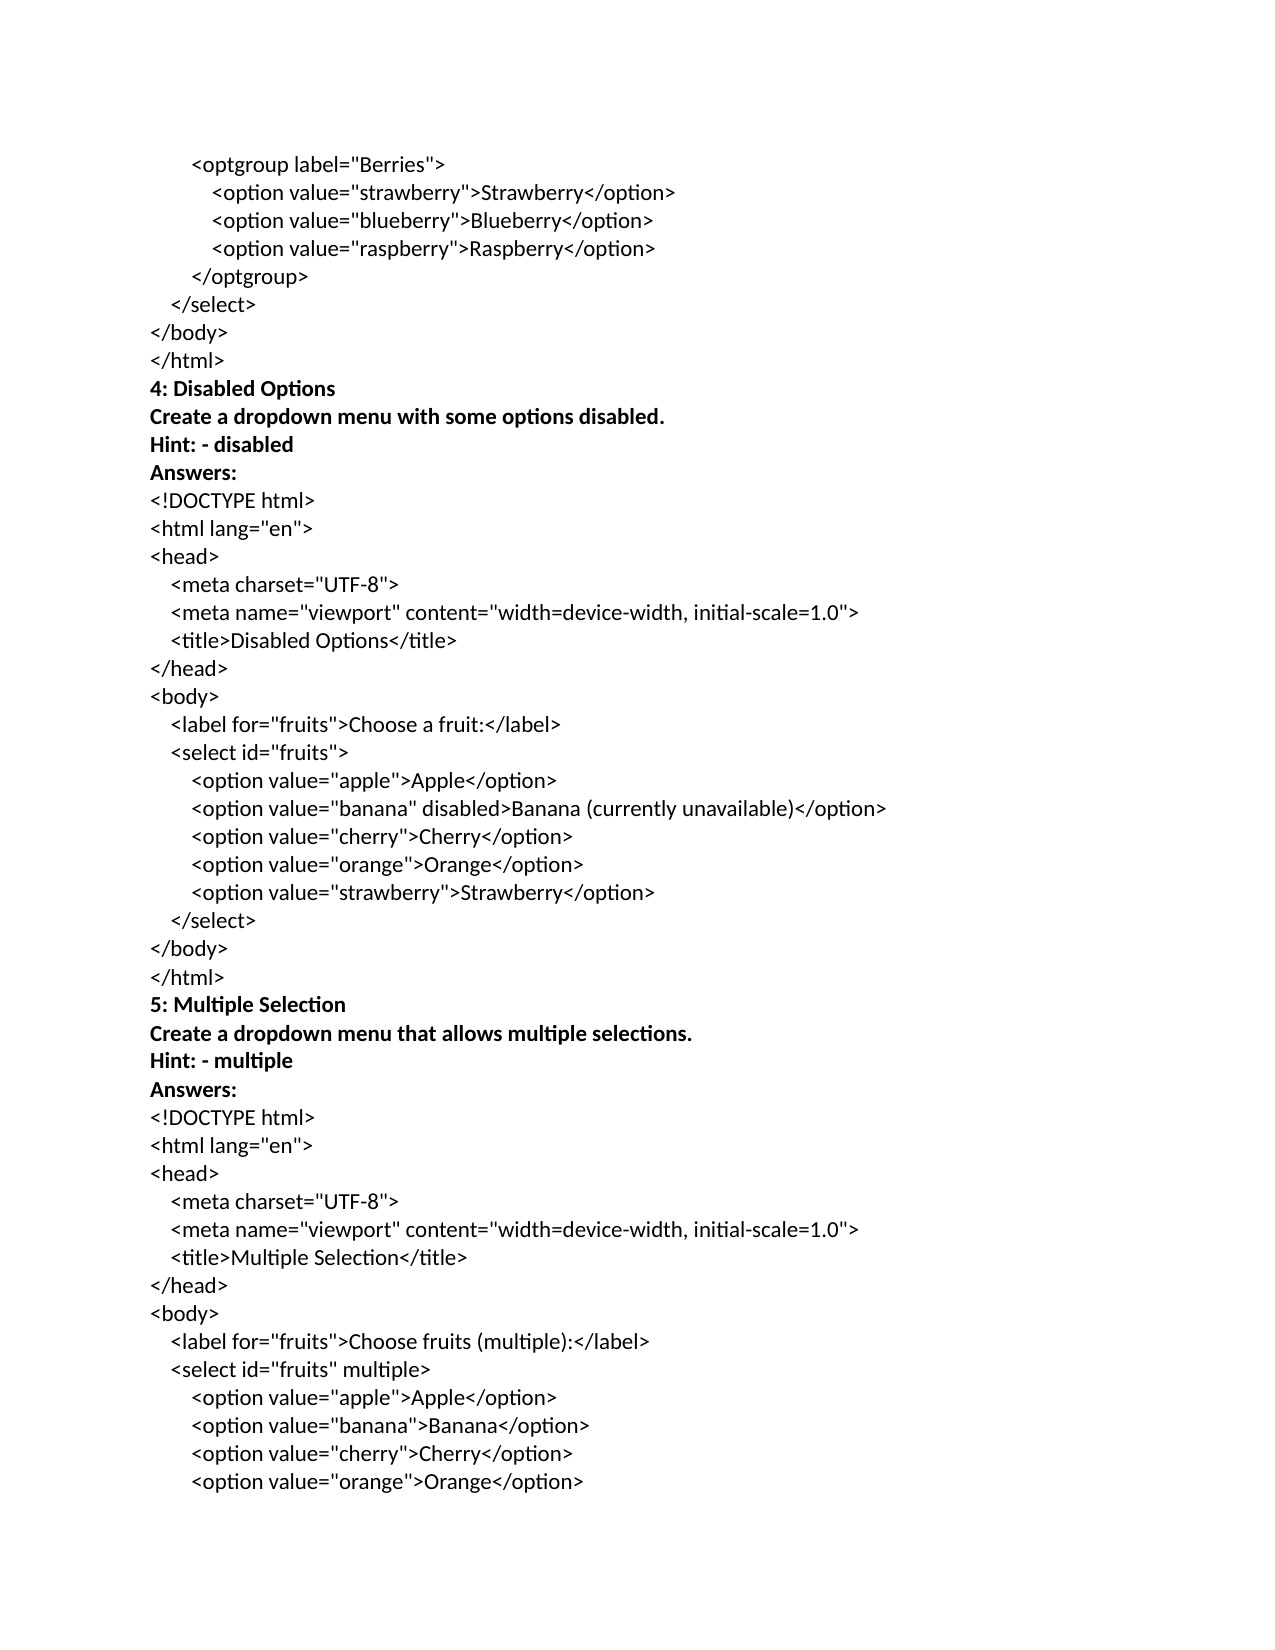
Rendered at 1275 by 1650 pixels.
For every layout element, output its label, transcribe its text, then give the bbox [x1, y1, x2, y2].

text <title>Multiple Selection</title> [150, 1243, 1125, 1271]
text Answers: [150, 1075, 1125, 1103]
text <head> [150, 1159, 1125, 1187]
text <meta name="viewport" content="width=device-width, initial-scale=1.0"> [150, 1215, 1125, 1243]
text <body> [150, 1299, 1125, 1327]
text <option value="banana">Banana</option> [150, 1411, 1125, 1439]
text Create a dropdown menu with some options disabled. [150, 402, 1125, 430]
text <option value="orange">Orange</option> [150, 1467, 1125, 1495]
text <option value="orange">Orange</option> [150, 851, 1125, 878]
text Hint: - disabled [150, 430, 1125, 458]
text <html lang="en"> [150, 1131, 1125, 1159]
text 4: Disabled Options [150, 374, 1125, 402]
text Answers: [150, 458, 1125, 486]
text <body> [150, 682, 1125, 710]
text <label for="fruits">Choose a fruit:</label> [150, 710, 1125, 738]
text <select id="fruits" multiple> [150, 1355, 1125, 1383]
text </body> [150, 934, 1125, 963]
text <head> [150, 542, 1125, 570]
text <meta name="viewport" content="width=device-width, initial-scale=1.0"> [150, 598, 1125, 626]
text </head> [150, 654, 1125, 682]
text </body> [150, 318, 1125, 346]
text <select id="fruits"> [150, 738, 1125, 766]
text Hint: - multiple [150, 1047, 1125, 1075]
text <!DOCTYPE html> [150, 486, 1125, 514]
text <option value="apple">Apple</option> [150, 766, 1125, 794]
text <meta charset="UTF-8"> [150, 1187, 1125, 1215]
text <option value="apple">Apple</option> [150, 1383, 1125, 1411]
text <option value="banana" disabled>Banana (currently unavailable)</option> [150, 794, 1125, 822]
text <title>Disabled Options</title> [150, 626, 1125, 654]
text Create a dropdown menu that allows multiple selections. [150, 1019, 1125, 1047]
text <option value="cherry">Cherry</option> [150, 1439, 1125, 1467]
text <optgroup label="Berries"> [150, 150, 1125, 178]
text <!DOCTYPE html> [150, 1103, 1125, 1131]
text </optgroup> [150, 262, 1125, 290]
text </head> [150, 1271, 1125, 1299]
text <option value="strawberry">Strawberry</option> [150, 878, 1125, 907]
text <option value="blueberry">Blueberry</option> [150, 206, 1125, 234]
text <html lang="en"> [150, 514, 1125, 542]
text 5: Multiple Selection [150, 991, 1125, 1019]
text <option value="strawberry">Strawberry</option> [150, 178, 1125, 206]
text <option value="raspberry">Raspberry</option> [150, 234, 1125, 262]
text </html> [150, 346, 1125, 374]
text <label for="fruits">Choose fruits (multiple):</label> [150, 1327, 1125, 1355]
text <meta charset="UTF-8"> [150, 570, 1125, 598]
text </select> [150, 290, 1125, 318]
text </select> [150, 907, 1125, 934]
text <option value="cherry">Cherry</option> [150, 822, 1125, 851]
text </html> [150, 963, 1125, 991]
